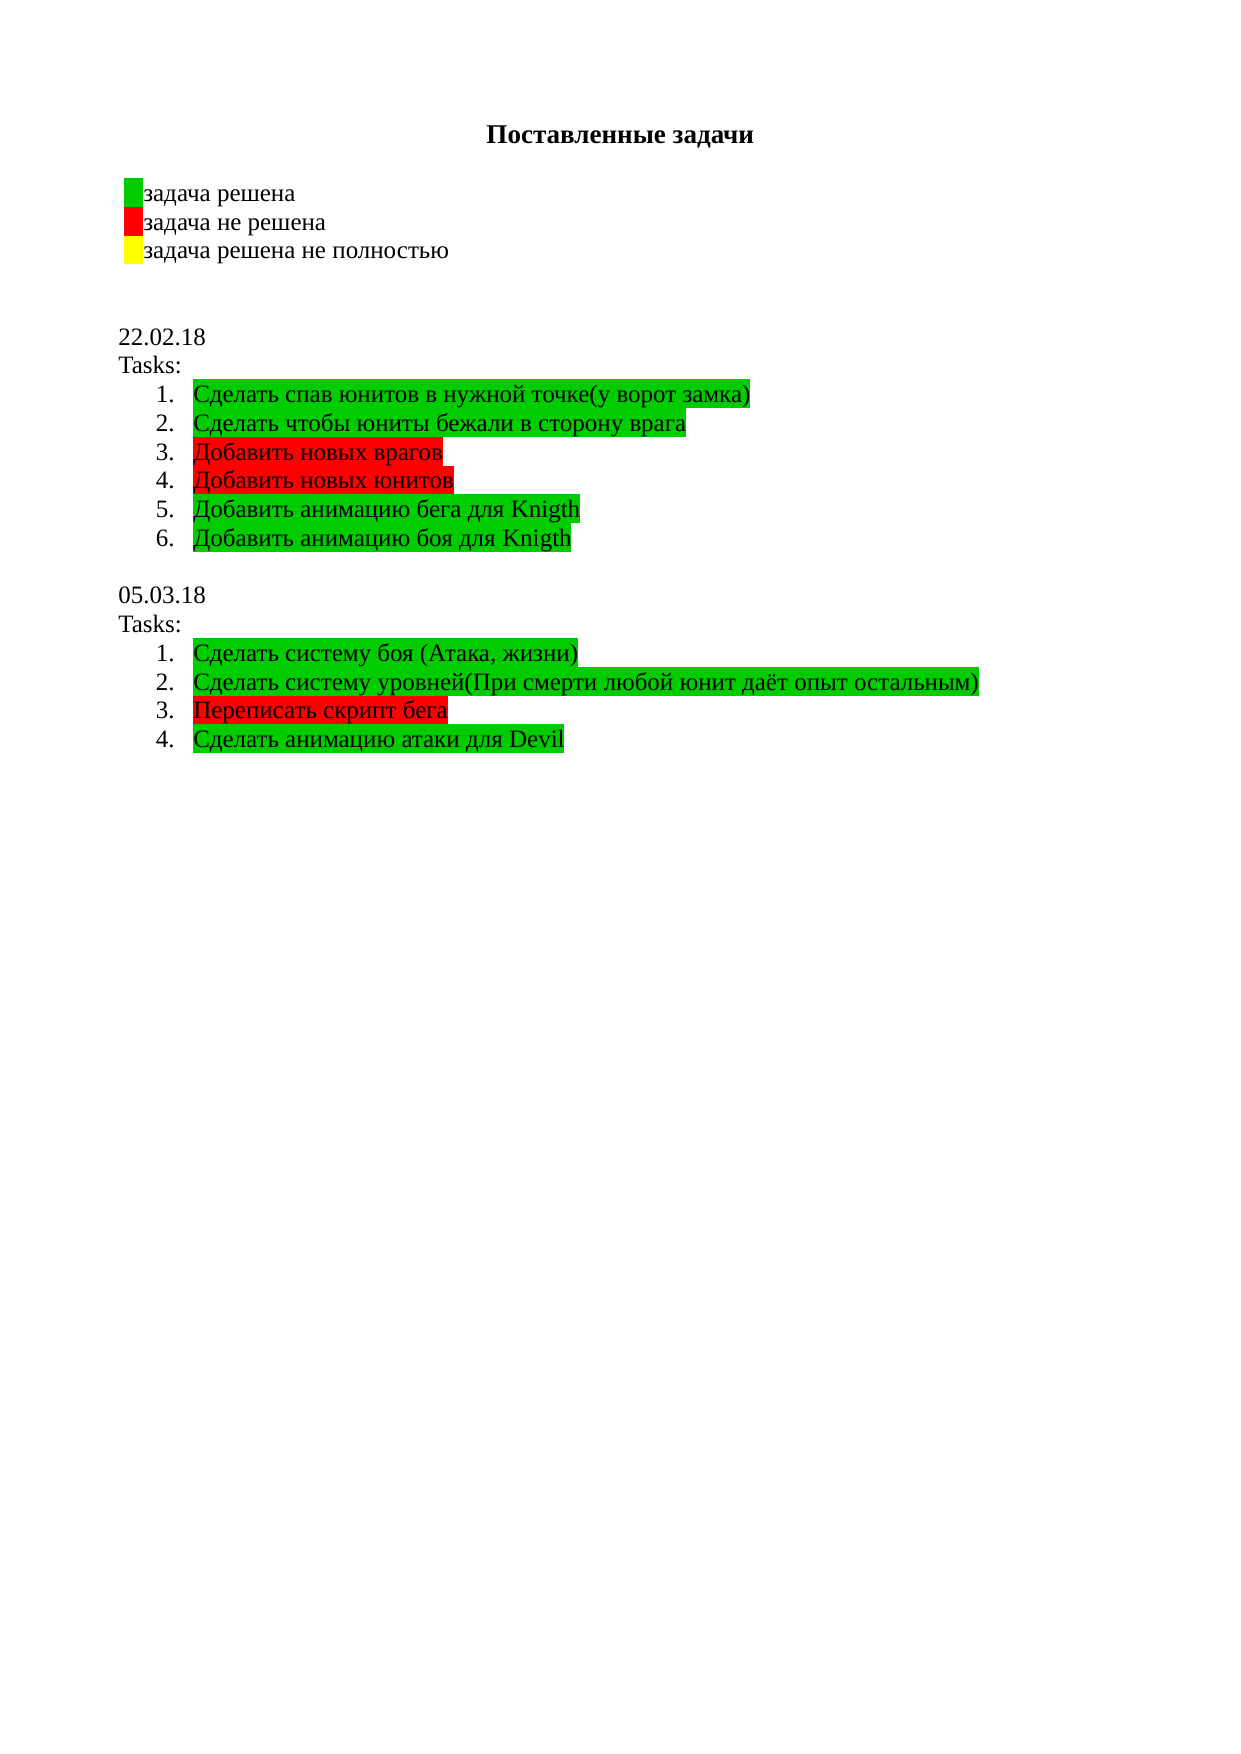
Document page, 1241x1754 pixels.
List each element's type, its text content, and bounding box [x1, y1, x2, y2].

list Сделать систему боя (Атака, жизни) [156, 638, 1122, 667]
list Сделать чтобы юниты бежали в сторону врага [156, 408, 1122, 437]
list Добавить анимацию бега для Knigth [156, 494, 1122, 523]
list Добавить новых юнитов [156, 466, 1122, 494]
text Tasks: [118, 609, 1122, 638]
list Сделать анимацию атаки для Devil [156, 724, 1122, 753]
text 22.02.18 [118, 322, 1122, 351]
text 05.03.18 [118, 581, 1122, 609]
list Добавить новых врагов [156, 437, 1122, 466]
list Добавить анимацию боя для Knigth [156, 523, 1122, 552]
list Переписать скрипт бега [156, 696, 1122, 724]
text Tasks: [118, 351, 1122, 379]
text задача решена [118, 178, 1122, 207]
text задача не решена [118, 207, 1122, 236]
text задача решена не полностью [118, 236, 1122, 264]
text Поставленные задачи [118, 118, 1122, 149]
list Сделать спав юнитов в нужной точке(у ворот замка) [156, 379, 1122, 408]
list Сделать систему уровней(При смерти любой юнит даёт опыт остальным) [156, 667, 1122, 696]
